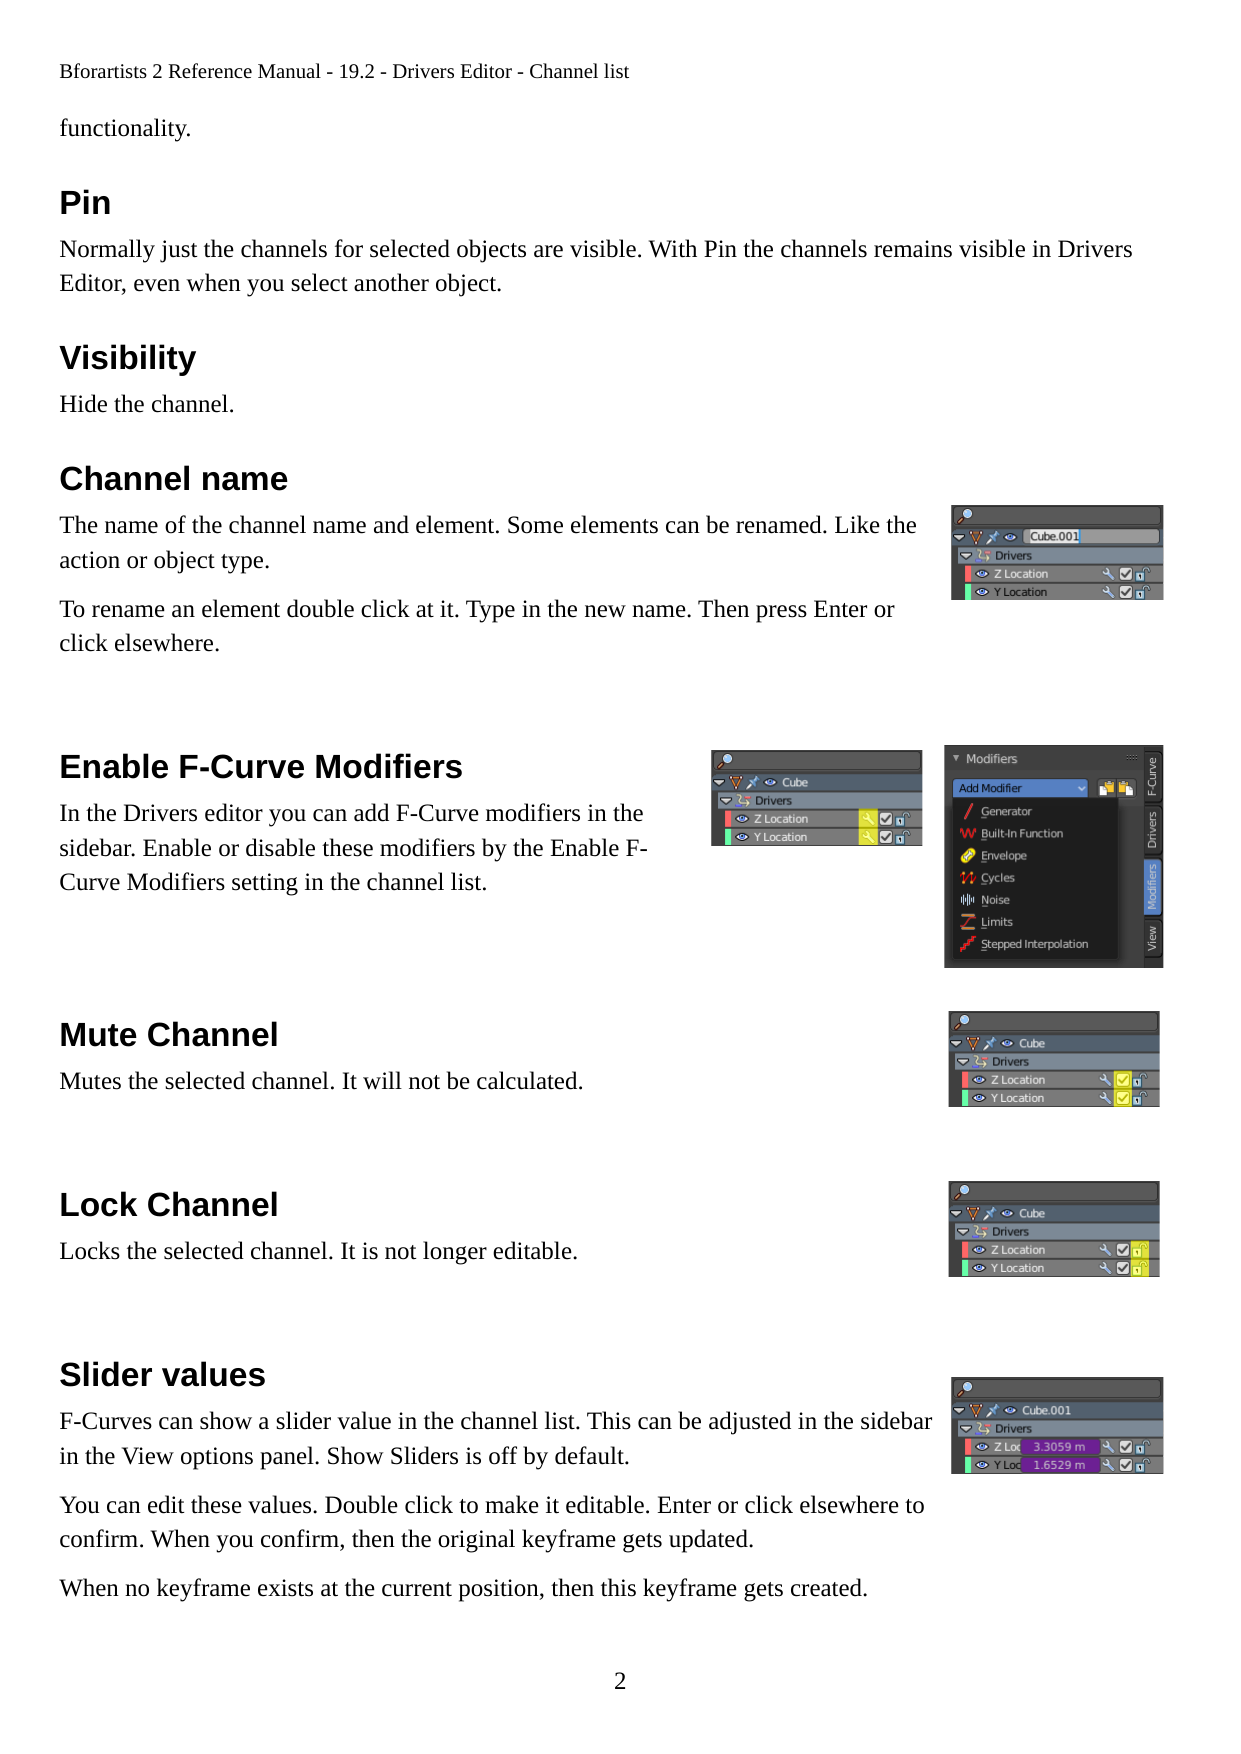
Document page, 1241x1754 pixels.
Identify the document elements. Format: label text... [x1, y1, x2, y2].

subtitle Lock Channel [59, 1185, 948, 1224]
text When no keyframe exists at the current position, then this keyframe gets created. [59, 1573, 1181, 1602]
text Hide the channel. [59, 389, 1181, 418]
picture [944, 745, 1164, 968]
subtitle Mute Channel [59, 1015, 948, 1054]
subtitle [1164, 747, 1181, 786]
picture [951, 505, 1164, 600]
subtitle [1160, 1185, 1181, 1224]
text You can edit these values. Double click to make it editable. Enter or click elsewhere to confirm. When you confirm, then the original keyframe gets updated. [59, 1490, 1181, 1553]
text Locks the selected channel. It is not longer editable. [59, 1236, 948, 1265]
text F-Curves can show a slider value in the channel list. This can be adjusted in the sidebar in the View options panel. Show Sliders is off by default. [59, 1406, 951, 1469]
subtitle Channel name [59, 459, 1181, 498]
picture [711, 750, 923, 846]
subtitle Pin [59, 182, 1181, 221]
text The name of the channel name and element. Some elements can be renamed. Like the action or object type. [59, 510, 951, 573]
text Mutes the selected channel. It will not be calculated. [59, 1066, 948, 1095]
subtitle Visibility [59, 338, 1181, 377]
picture [948, 1181, 1160, 1277]
subtitle Enable F-Curve Modifiers [59, 747, 944, 786]
text functionality. [59, 113, 1181, 141]
text Normally just the channels for selected objects are visible. With Pin the channels remains visible in Drivers Editor, even when you select another object. [59, 234, 1181, 297]
picture [948, 1011, 1160, 1107]
text In the Drivers editor you can add F-Curve modifiers in the sidebar. Enable or disable these modifiers by the Enable F-Curve Modifiers setting in the channel list. [59, 798, 944, 896]
picture [951, 1377, 1164, 1474]
subtitle Slider values [59, 1355, 1181, 1394]
subtitle [1160, 1015, 1181, 1054]
text To rename an element double click at it. Type in the new name. Then press Enter or click elsewhere. [59, 594, 1181, 657]
